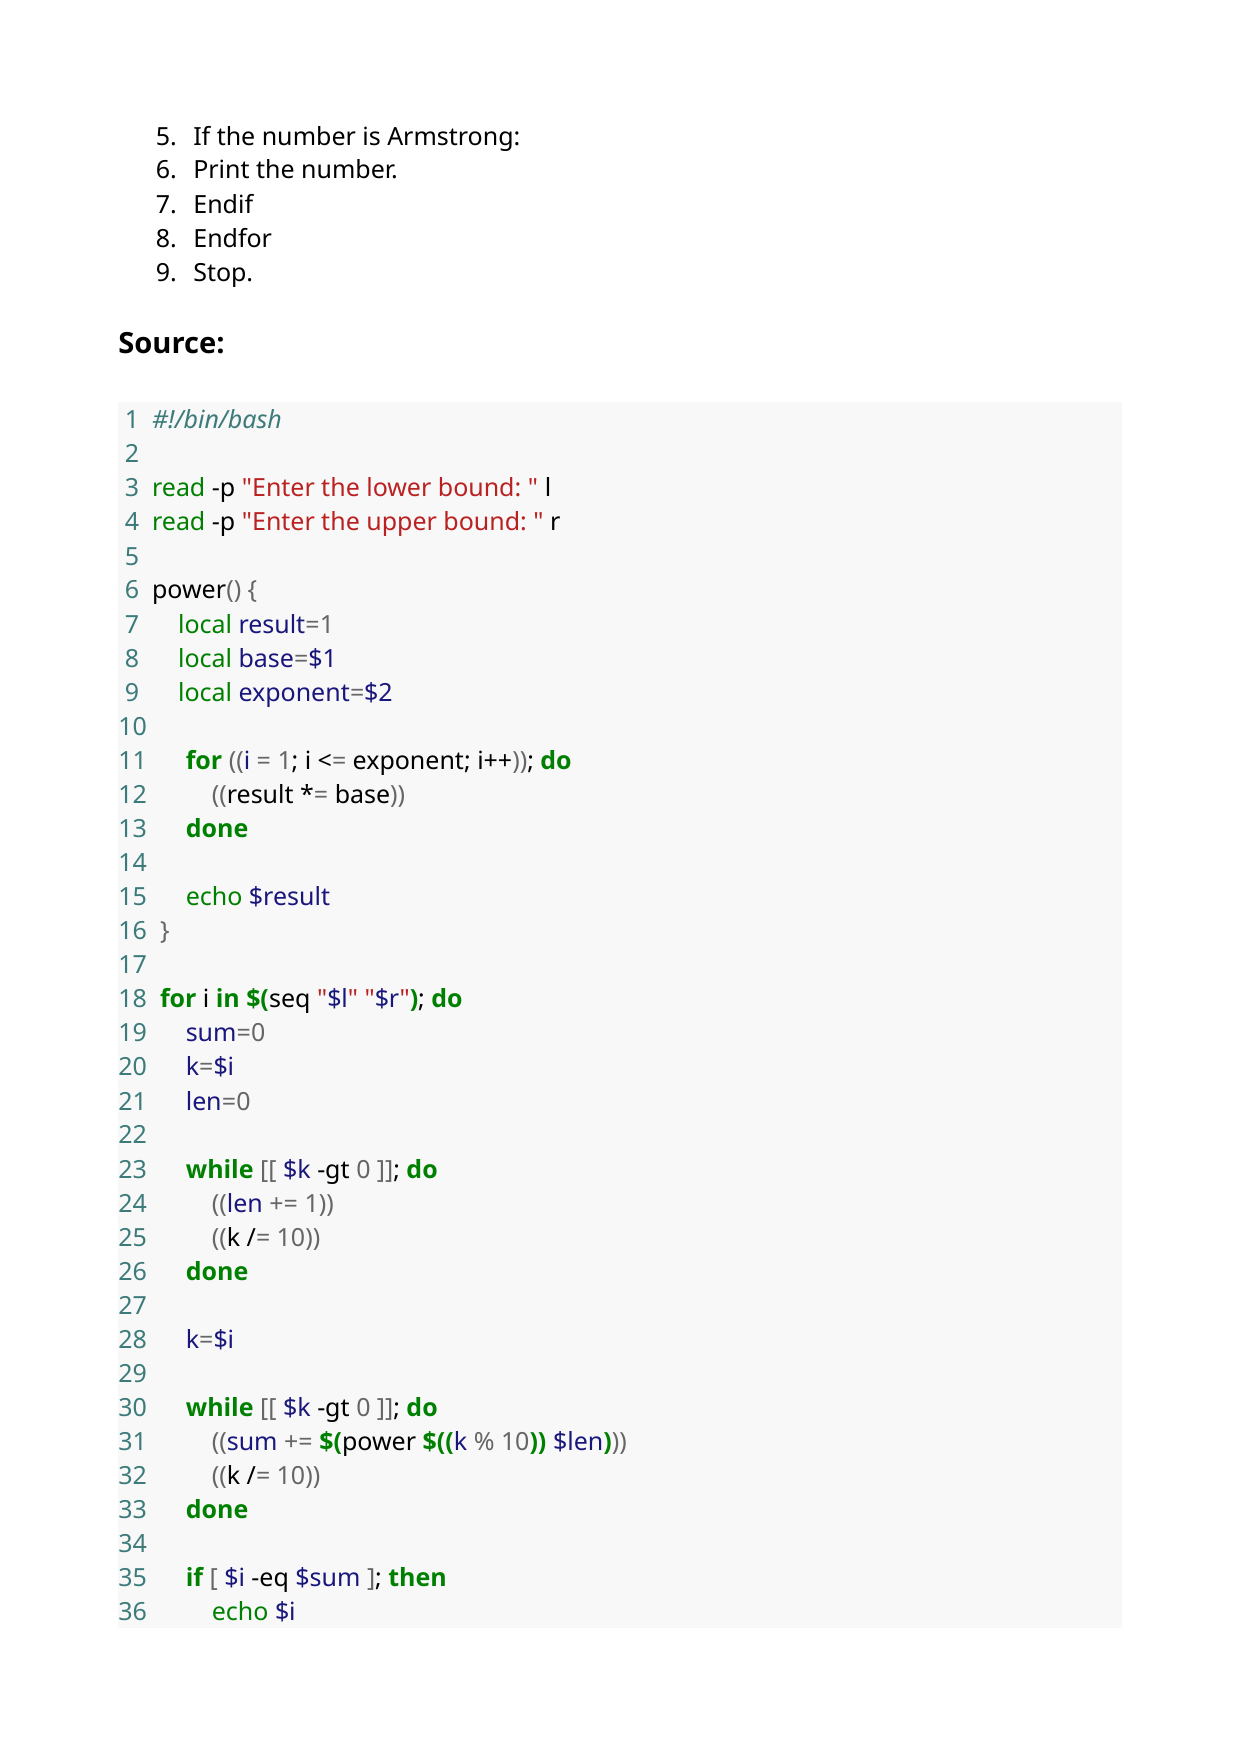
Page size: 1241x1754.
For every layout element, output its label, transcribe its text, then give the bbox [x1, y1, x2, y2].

text 13 done [118, 811, 1122, 845]
text 15 echo $result [118, 879, 1122, 913]
text 28 k=$i [118, 1322, 1122, 1356]
text 32 ((k /= 10)) [118, 1458, 1122, 1492]
text 11 for ((i = 1; i <= exponent; i++)); do [118, 742, 1122, 777]
text 23 while [[ $k -gt 0 ]]; do [118, 1151, 1122, 1185]
list If the number is Armstrong: [156, 118, 1122, 152]
text 21 len=0 [118, 1083, 1122, 1117]
list Endif [156, 186, 1122, 220]
text 33 done [118, 1492, 1122, 1526]
text 17 [118, 947, 1122, 981]
text 31 ((sum += $(power $((k % 10)) $len))) [118, 1424, 1122, 1458]
text 25 ((k /= 10)) [118, 1219, 1122, 1253]
text 35 if [ $i -eq $sum ]; then [118, 1560, 1122, 1594]
list Print the number. [156, 152, 1122, 186]
text 8 local base=$1 [118, 640, 1122, 674]
text 1 #!/bin/bash [118, 402, 1122, 436]
text 19 sum=0 [118, 1015, 1122, 1049]
text 27 [118, 1287, 1122, 1322]
text 22 [118, 1117, 1122, 1151]
text 14 [118, 845, 1122, 879]
text 7 local result=1 [118, 606, 1122, 640]
text 18 for i in $(seq "$l" "$r"); do [118, 981, 1122, 1015]
text 30 while [[ $k -gt 0 ]]; do [118, 1390, 1122, 1424]
text 20 k=$i [118, 1049, 1122, 1083]
text 36 echo $i [118, 1594, 1122, 1628]
text 34 [118, 1526, 1122, 1560]
list Endfor [156, 220, 1122, 254]
text 9 local exponent=$2 [118, 674, 1122, 708]
text 5 [118, 538, 1122, 572]
text 10 [118, 708, 1122, 742]
text 26 done [118, 1253, 1122, 1287]
text 2 [118, 436, 1122, 470]
text Source: [118, 322, 1122, 362]
text 29 [118, 1356, 1122, 1390]
text 4 read -p "Enter the upper bound: " r [118, 504, 1122, 538]
list Stop. [156, 254, 1122, 288]
text 6 power() { [118, 572, 1122, 606]
text 24 ((len += 1)) [118, 1185, 1122, 1219]
text 16 } [118, 913, 1122, 947]
text 3 read -p "Enter the lower bound: " l [118, 470, 1122, 504]
text 12 ((result *= base)) [118, 777, 1122, 811]
